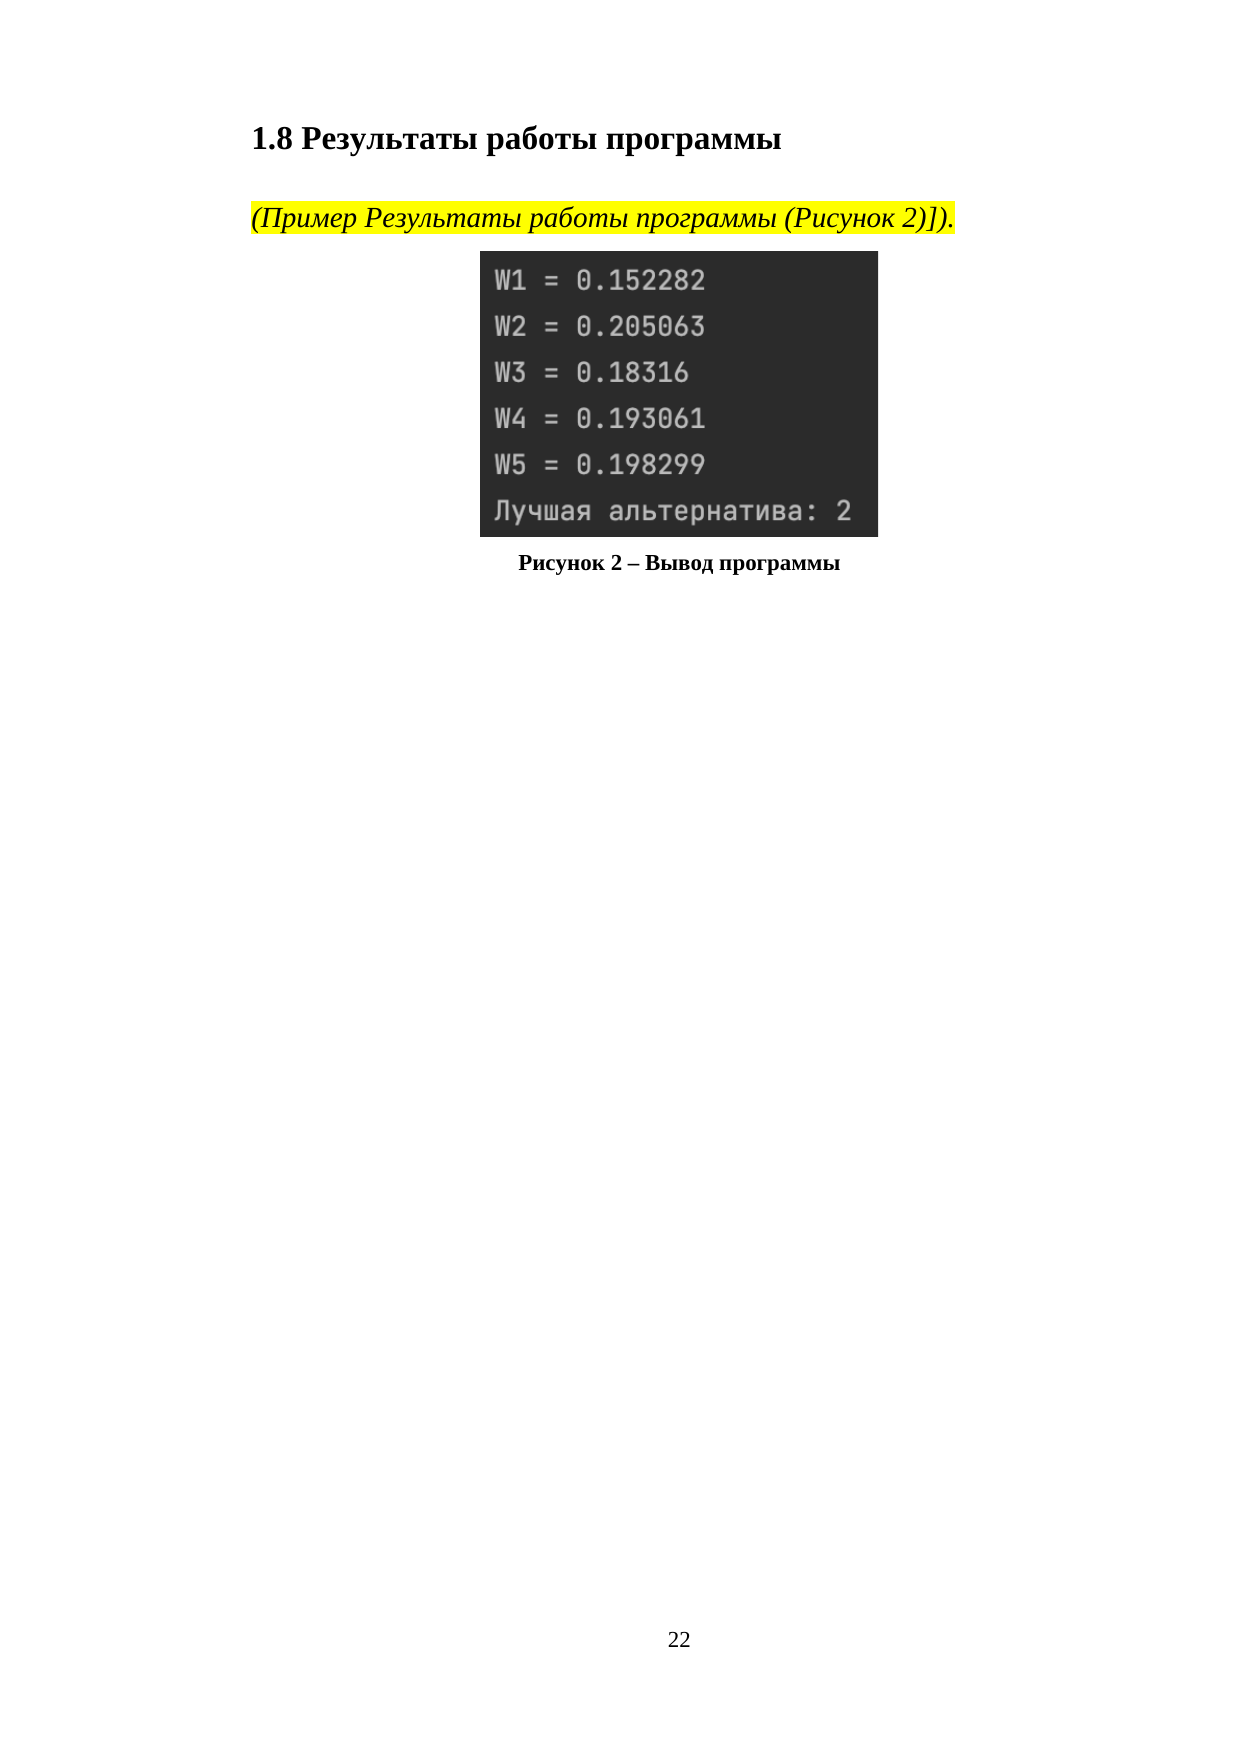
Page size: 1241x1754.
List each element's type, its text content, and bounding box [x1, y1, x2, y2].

picture [480, 251, 879, 537]
subtitle 1.8 Результаты работы программы [177, 118, 1181, 156]
text Рисунок 2 – Вывод программы [177, 549, 1181, 576]
text (Пример Результаты работы программы (Рисунок 2)]). [177, 201, 1181, 234]
